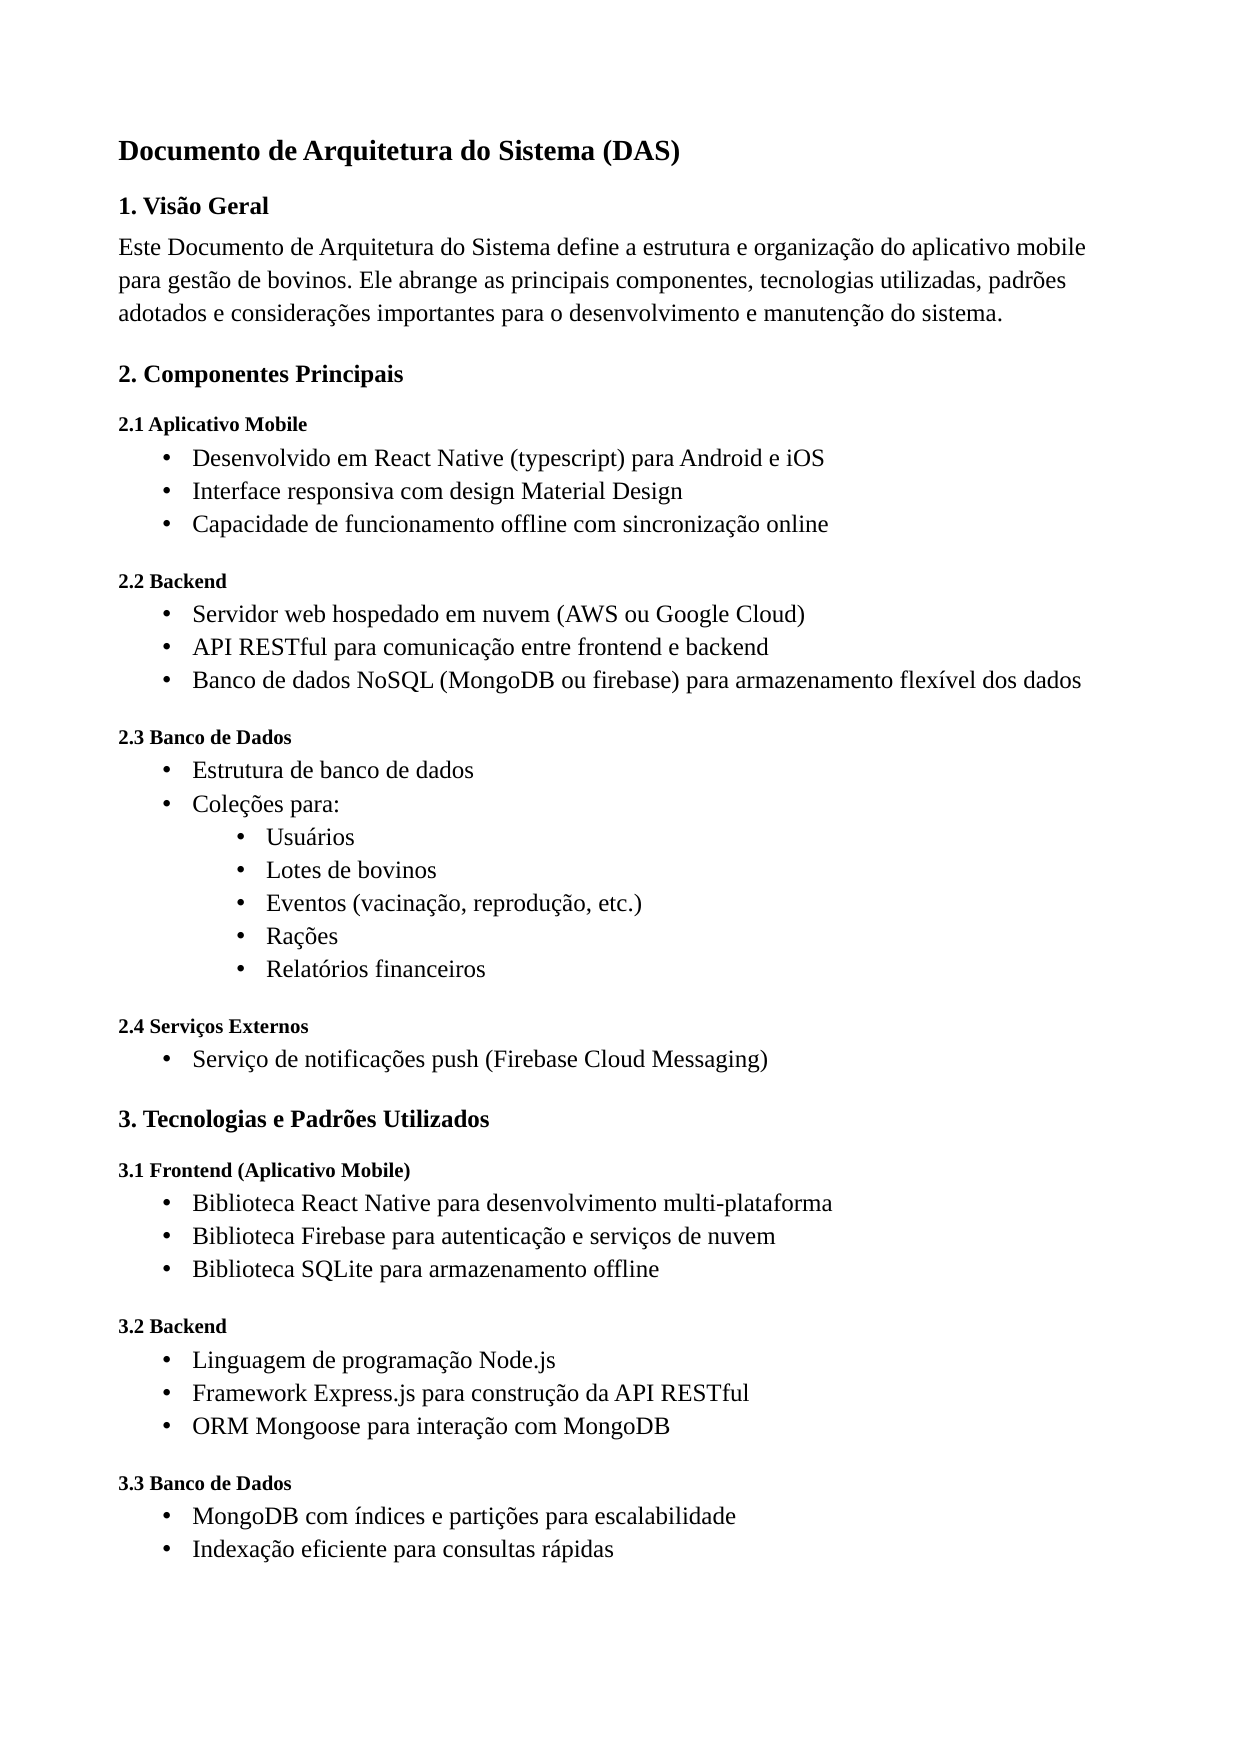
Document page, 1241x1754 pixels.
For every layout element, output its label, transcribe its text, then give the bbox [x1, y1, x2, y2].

list Biblioteca React Native para desenvolvimento multi-plataforma [162, 1188, 1122, 1217]
subtitle 1. Visão Geral [118, 191, 1122, 220]
subtitle 3.1 Frontend (Aplicativo Mobile) [118, 1158, 1122, 1182]
list Biblioteca Firebase para autenticação e serviços de nuvem [162, 1221, 1122, 1250]
list Biblioteca SQLite para armazenamento offline [162, 1254, 1122, 1283]
subtitle 2.2 Backend [118, 569, 1122, 593]
list Banco de dados NoSQL (MongoDB ou firebase) para armazenamento flexível dos dados [162, 665, 1122, 694]
list Linguagem de programação Node.js [162, 1345, 1122, 1373]
list Desenvolvido em React Native (typescript) para Android e iOS [162, 443, 1122, 471]
subtitle 2. Componentes Principais [118, 359, 1122, 387]
list Eventos (vacinação, reprodução, etc.) [236, 888, 1122, 916]
list Estrutura de banco de dados [162, 756, 1122, 784]
list Serviço de notificações push (Firebase Cloud Messaging) [162, 1044, 1122, 1073]
list Usuários [236, 822, 1122, 850]
list Relatórios financeiros [236, 954, 1122, 982]
subtitle 3.2 Backend [118, 1314, 1122, 1338]
subtitle 3. Tecnologias e Padrões Utilizados [118, 1104, 1122, 1133]
list Interface responsiva com design Material Design [162, 476, 1122, 504]
list ORM Mongoose para interação com MongoDB [162, 1411, 1122, 1439]
list Framework Express.js para construção da API RESTful [162, 1378, 1122, 1407]
list Coleções para: [162, 789, 1122, 817]
list Capacidade de funcionamento offline com sincronização online [162, 509, 1122, 537]
subtitle 2.4 Serviços Externos [118, 1014, 1122, 1038]
list Servidor web hospedado em nuvem (AWS ou Google Cloud) [162, 599, 1122, 628]
subtitle 3.3 Banco de Dados [118, 1471, 1122, 1495]
subtitle Documento de Arquitetura do Sistema (DAS) [118, 133, 1122, 166]
list Rações [236, 921, 1122, 949]
list Lotes de bovinos [236, 855, 1122, 883]
subtitle 2.1 Aplicativo Mobile [118, 412, 1122, 436]
list API RESTful para comunicação entre frontend e backend [162, 632, 1122, 661]
list Indexação eficiente para consultas rápidas [162, 1534, 1122, 1563]
list MongoDB com índices e partições para escalabilidade [162, 1501, 1122, 1530]
text Este Documento de Arquitetura do Sistema define a estrutura e organização do aplicativo mobile para gestão de bovinos. Ele abrange as principais componentes, tecnologias utilizadas, padrões adotados e considerações importantes para o desenvolvimento e manutenção do sistema. [118, 232, 1122, 327]
subtitle 2.3 Banco de Dados [118, 725, 1122, 749]
